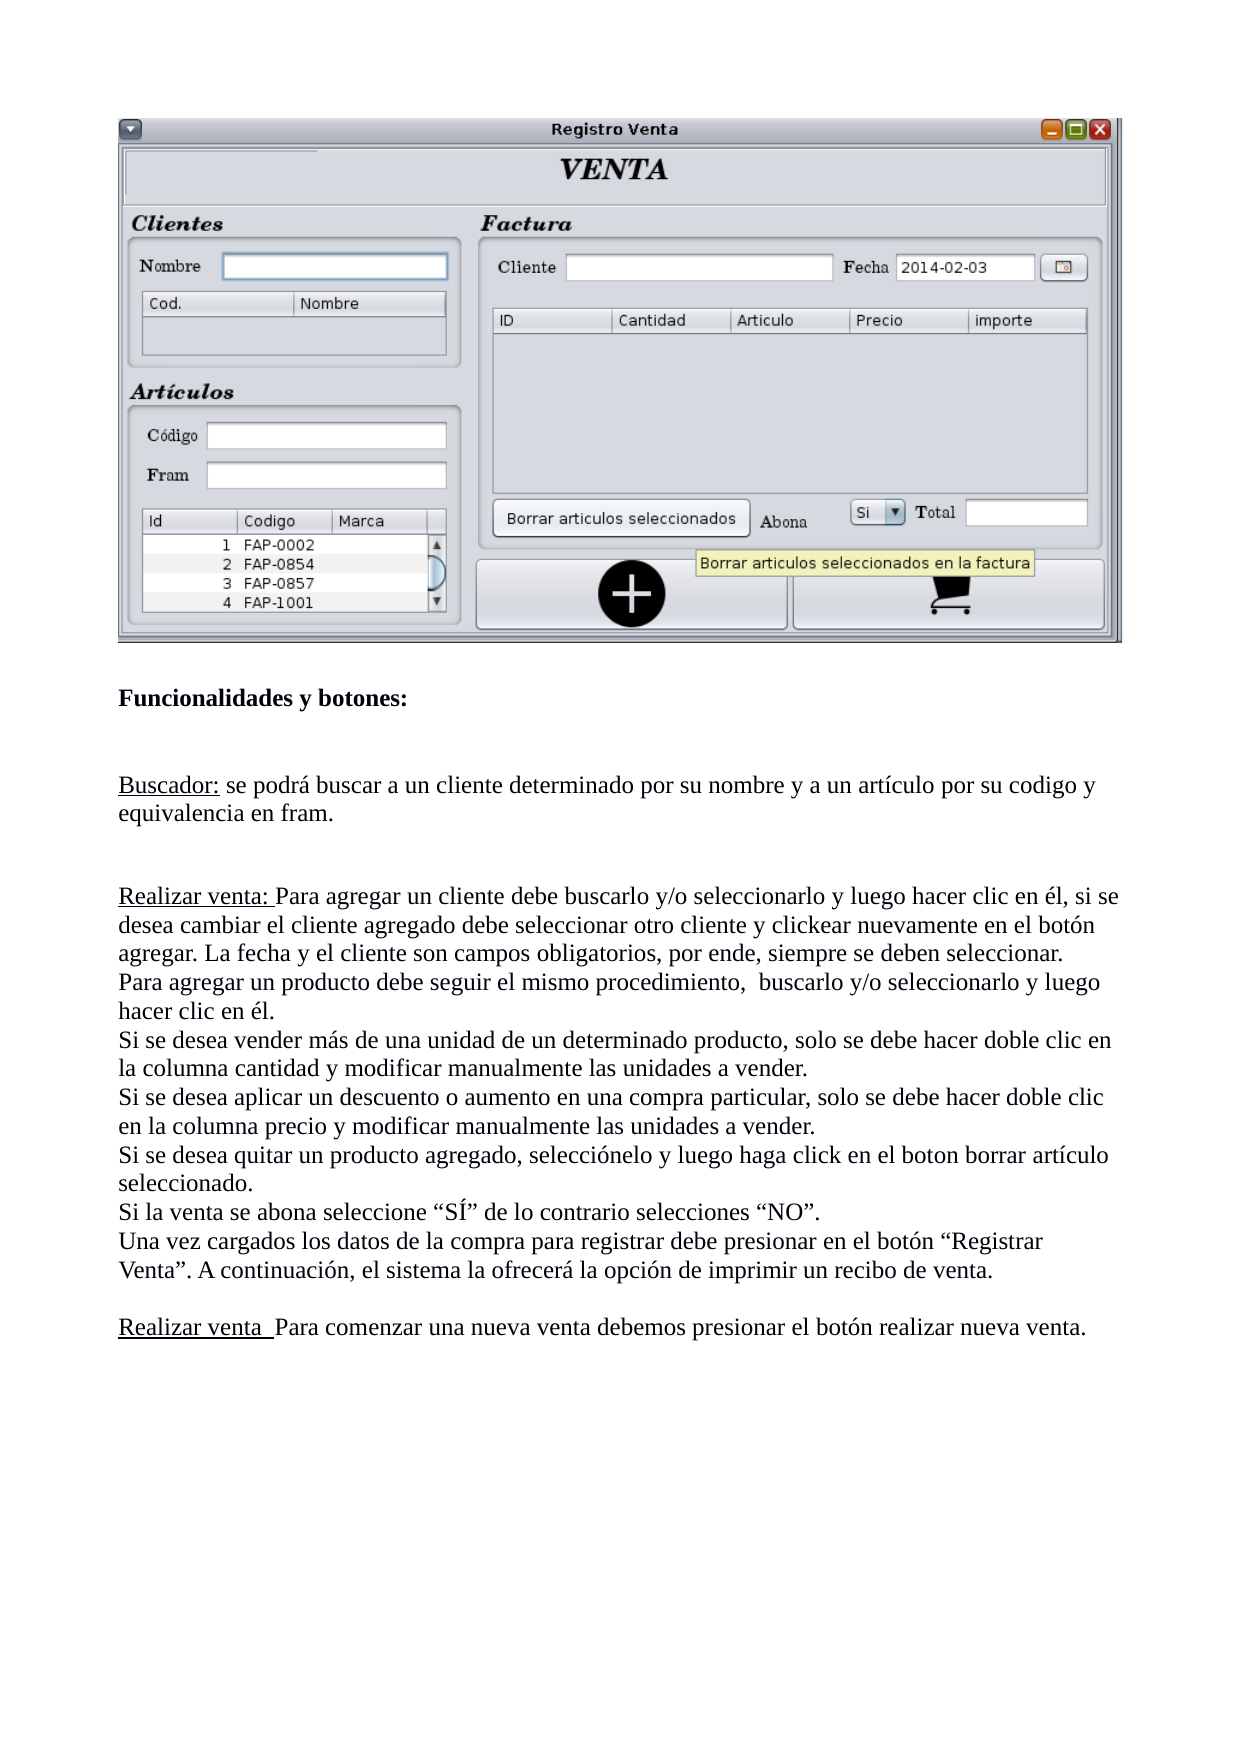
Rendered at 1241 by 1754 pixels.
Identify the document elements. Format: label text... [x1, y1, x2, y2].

text Realizar venta Para comenzar una nueva venta debemos presionar el botón realizar nueva venta. [118, 1312, 1122, 1341]
text Una vez cargados los datos de la compra para registrar debe presionar en el botón “Registrar Venta”. A continuación, el sistema la ofrecerá la opción de imprimir un recibo de venta. [118, 1226, 1122, 1283]
text Buscador: se podrá buscar a un cliente determinado por su nombre y a un artículo por su codigo y equivalencia en fram. [118, 770, 1122, 827]
text Si la venta se abona seleccione “SÍ” de lo contrario selecciones “NO”. [118, 1197, 1122, 1226]
text Funcionalidades y botones: [118, 683, 1122, 712]
text Si se desea vender más de una unidad de un determinado producto, solo se debe hacer doble clic en la columna cantidad y modificar manualmente las unidades a vender. [118, 1025, 1122, 1082]
text Para agregar un producto debe seguir el mismo procedimiento, buscarlo y/o seleccionarlo y luego hacer clic en él. [118, 967, 1122, 1025]
picture [118, 118, 1123, 643]
text Si se desea quitar un producto agregado, selecciónelo y luego haga click en el boton borrar artículo seleccionado. [118, 1140, 1122, 1197]
text Si se desea aplicar un descuento o aumento en una compra particular, solo se debe hacer doble clic en la columna precio y modificar manualmente las unidades a vender. [118, 1082, 1122, 1140]
text Realizar venta: Para agregar un cliente debe buscarlo y/o seleccionarlo y luego hacer clic en él, si se desea cambiar el cliente agregado debe seleccionar otro cliente y clickear nuevamente en el botón agregar. La fecha y el cliente son campos obligatorios, por ende, siempre se deben seleccionar. [118, 881, 1122, 967]
